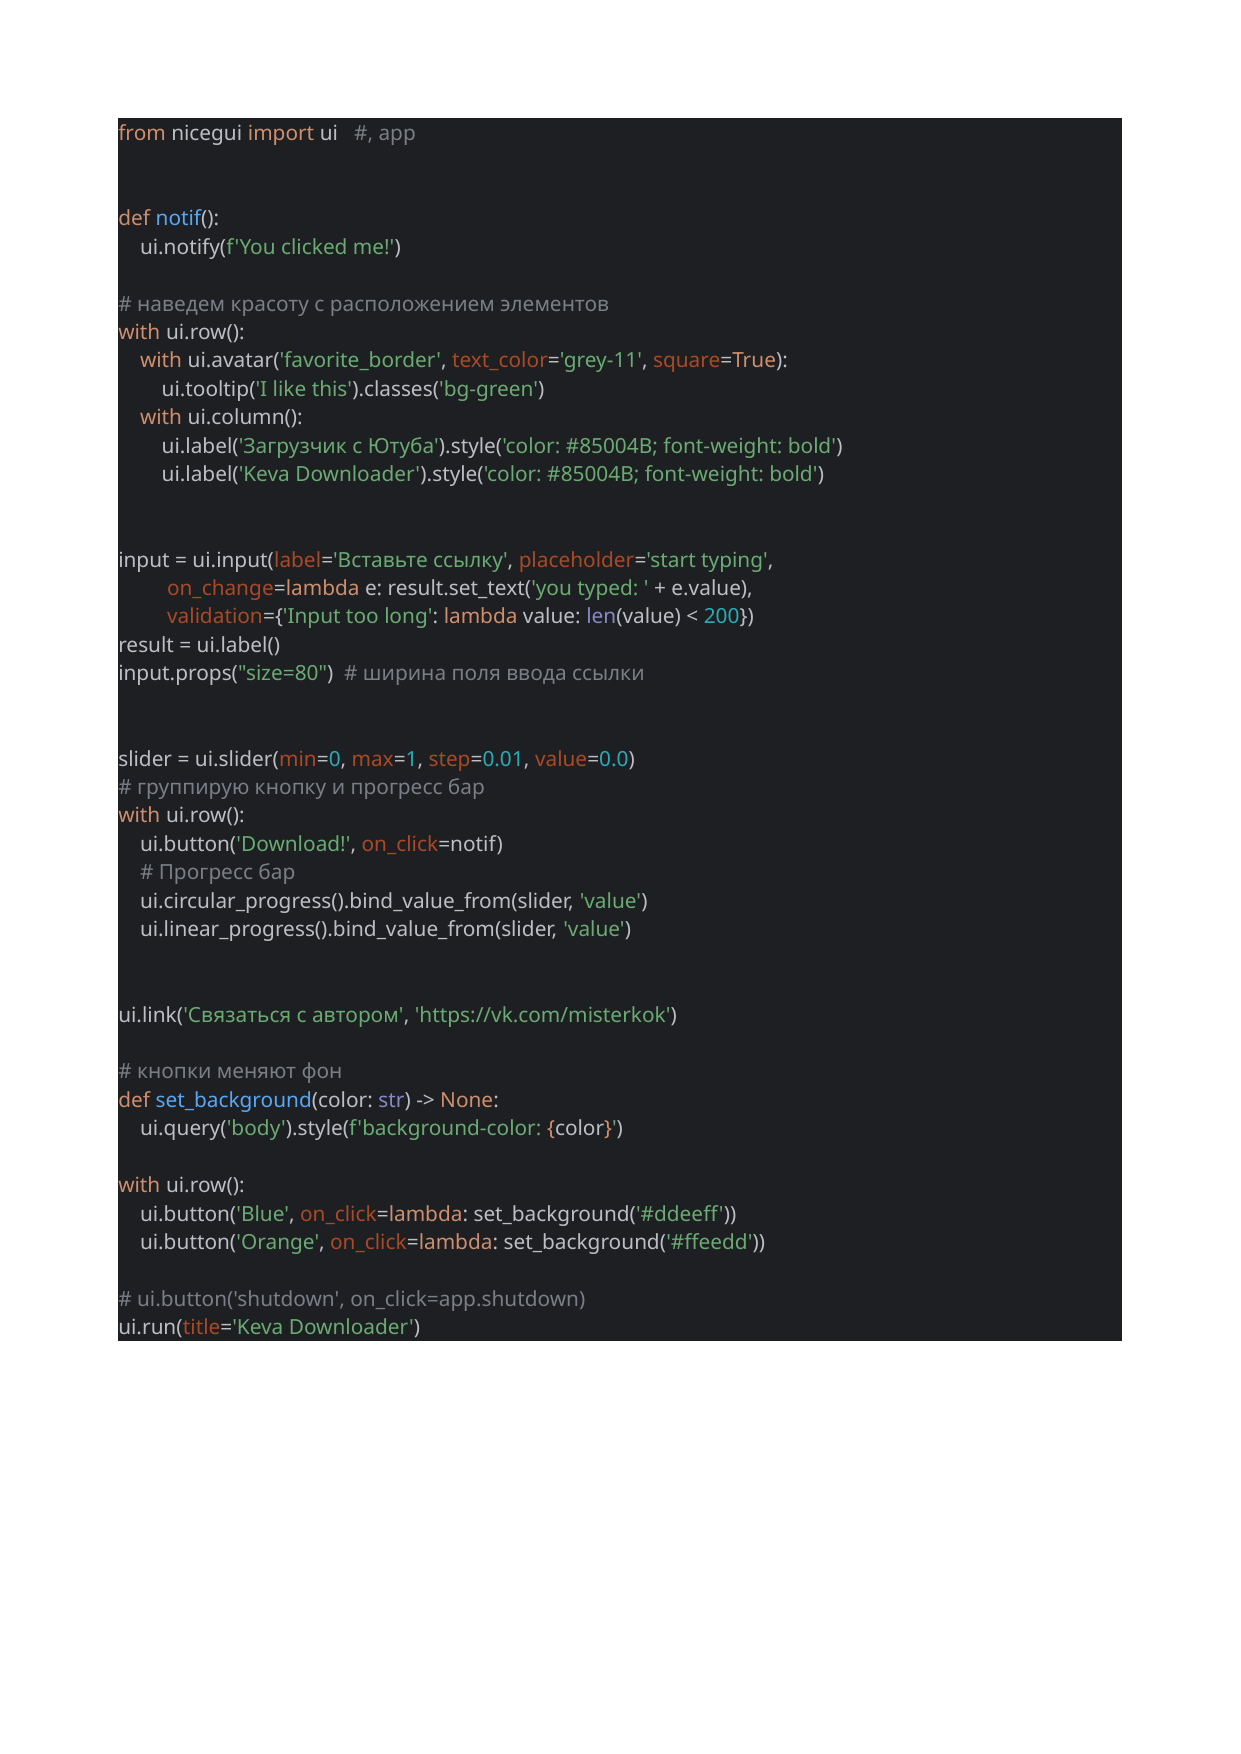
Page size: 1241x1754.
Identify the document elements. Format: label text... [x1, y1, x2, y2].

text from nicegui import ui #, app def notif(): ui.notify(f'You clicked me!') # наведем красоту с расположением элементов with ui.row(): with ui.avatar('favorite_border', text_color='grey-11', square=True): ui.tooltip('I like this').classes('bg-green') with ui.column(): ui.label('Загрузчик с Ютуба').style('color: #85004B; font-weight: bold') ui.label('Keva Downloader').style('color: #85004B; font-weight: bold') input = ui.input(label='Вставьте ссылку', placeholder='start typing', on_change=lambda e: result.set_text('you typed: ' + e.value), validation={'Input too long': lambda value: len(value) < 200}) result = ui.label() input.props("size=80") # ширина поля ввода ссылки slider = ui.slider(min=0, max=1, step=0.01, value=0.0) # группирую кнопку и прогресс бар with ui.row(): ui.button('Download!', on_click=notif) # Прогресс бар ui.circular_progress().bind_value_from(slider, 'value') ui.linear_progress().bind_value_from(slider, 'value') ui.link('Связаться с автором', 'https://vk.com/misterkok') # кнопки меняют фон def set_background(color: str) -> None: ui.query('body').style(f'background-color: {color}') with ui.row(): ui.button('Blue', on_click=lambda: set_background('#ddeeff')) ui.button('Orange', on_click=lambda: set_background('#ffeedd')) # ui.button('shutdown', on_click=app.shutdown) ui.run(title='Keva Downloader') [118, 118, 1122, 1341]
